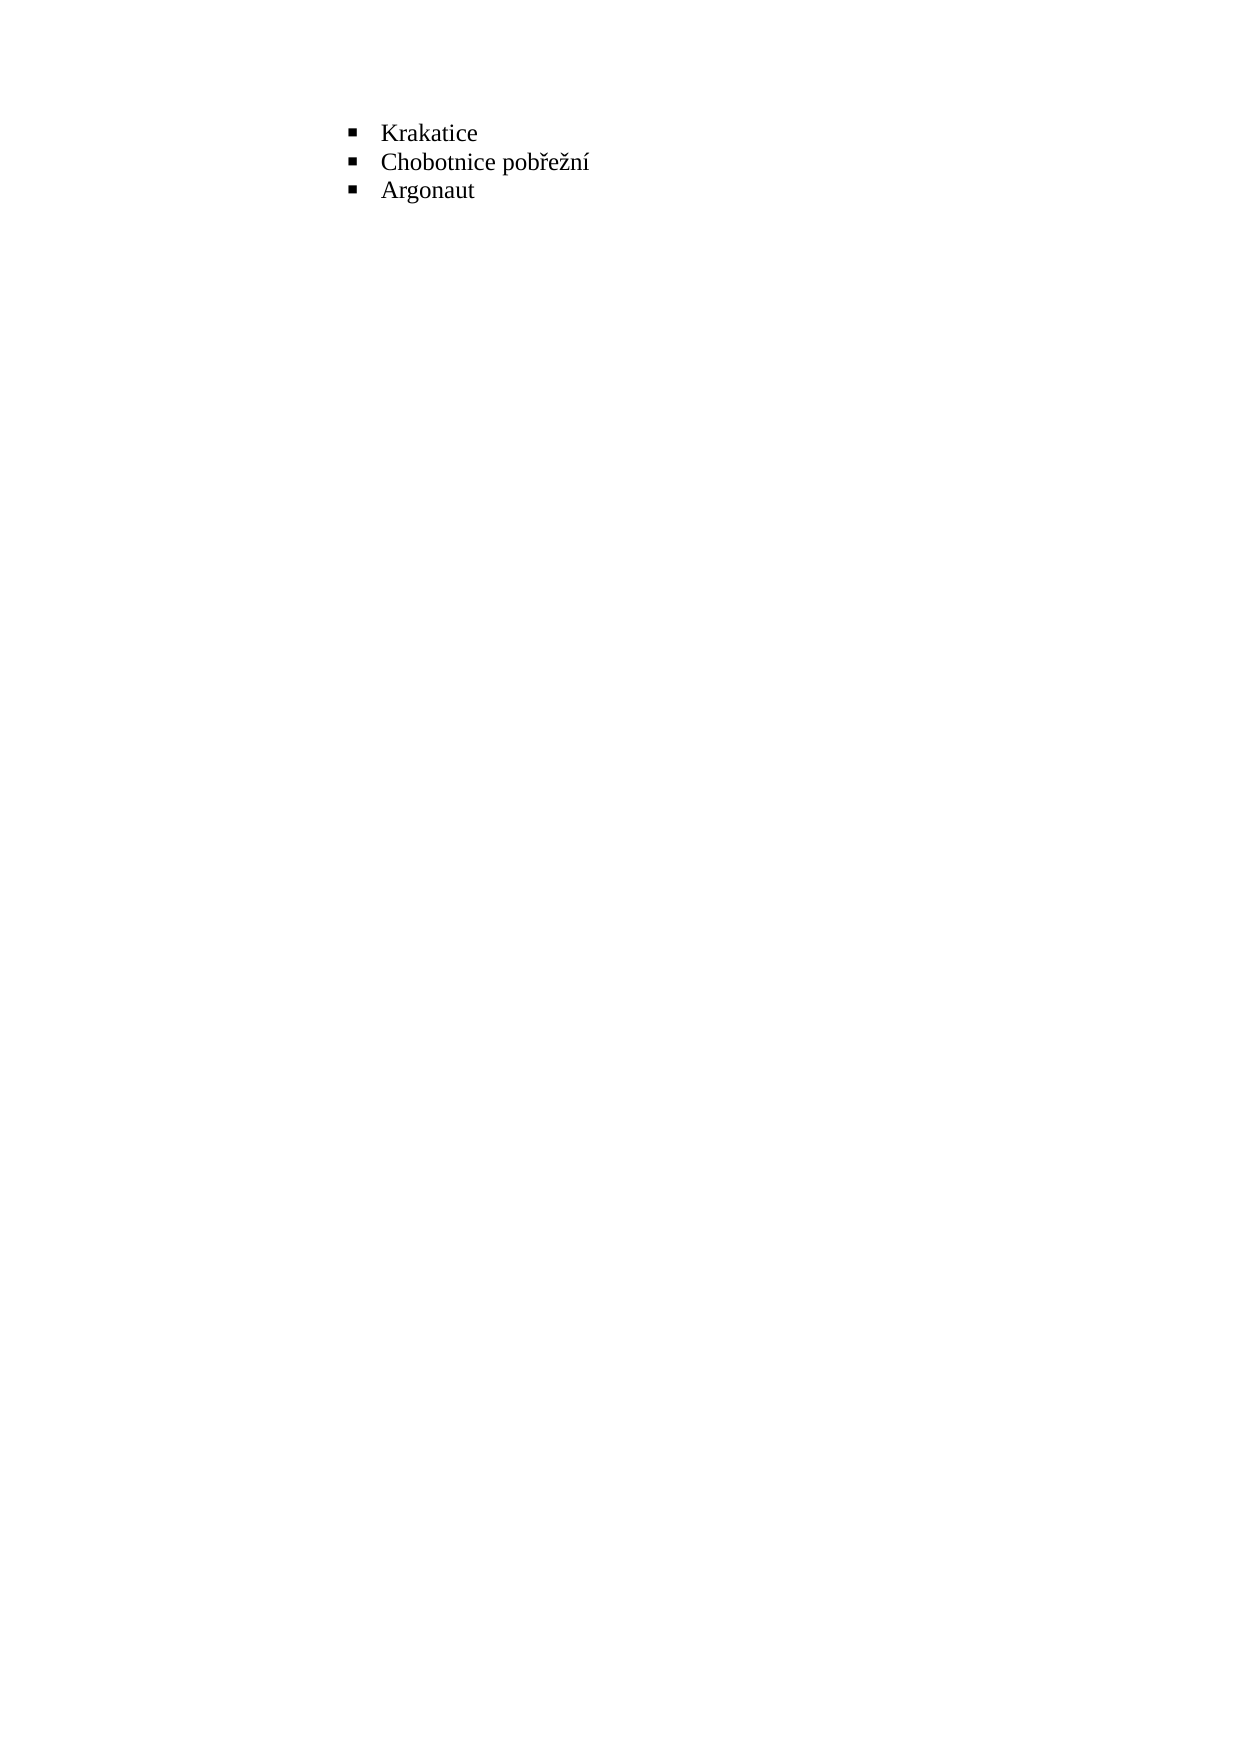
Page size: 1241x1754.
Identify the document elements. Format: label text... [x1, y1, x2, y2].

list Chobotnice pobřežní [343, 147, 1122, 176]
list Argonaut [343, 176, 1122, 204]
list Krakatice [343, 118, 1122, 147]
